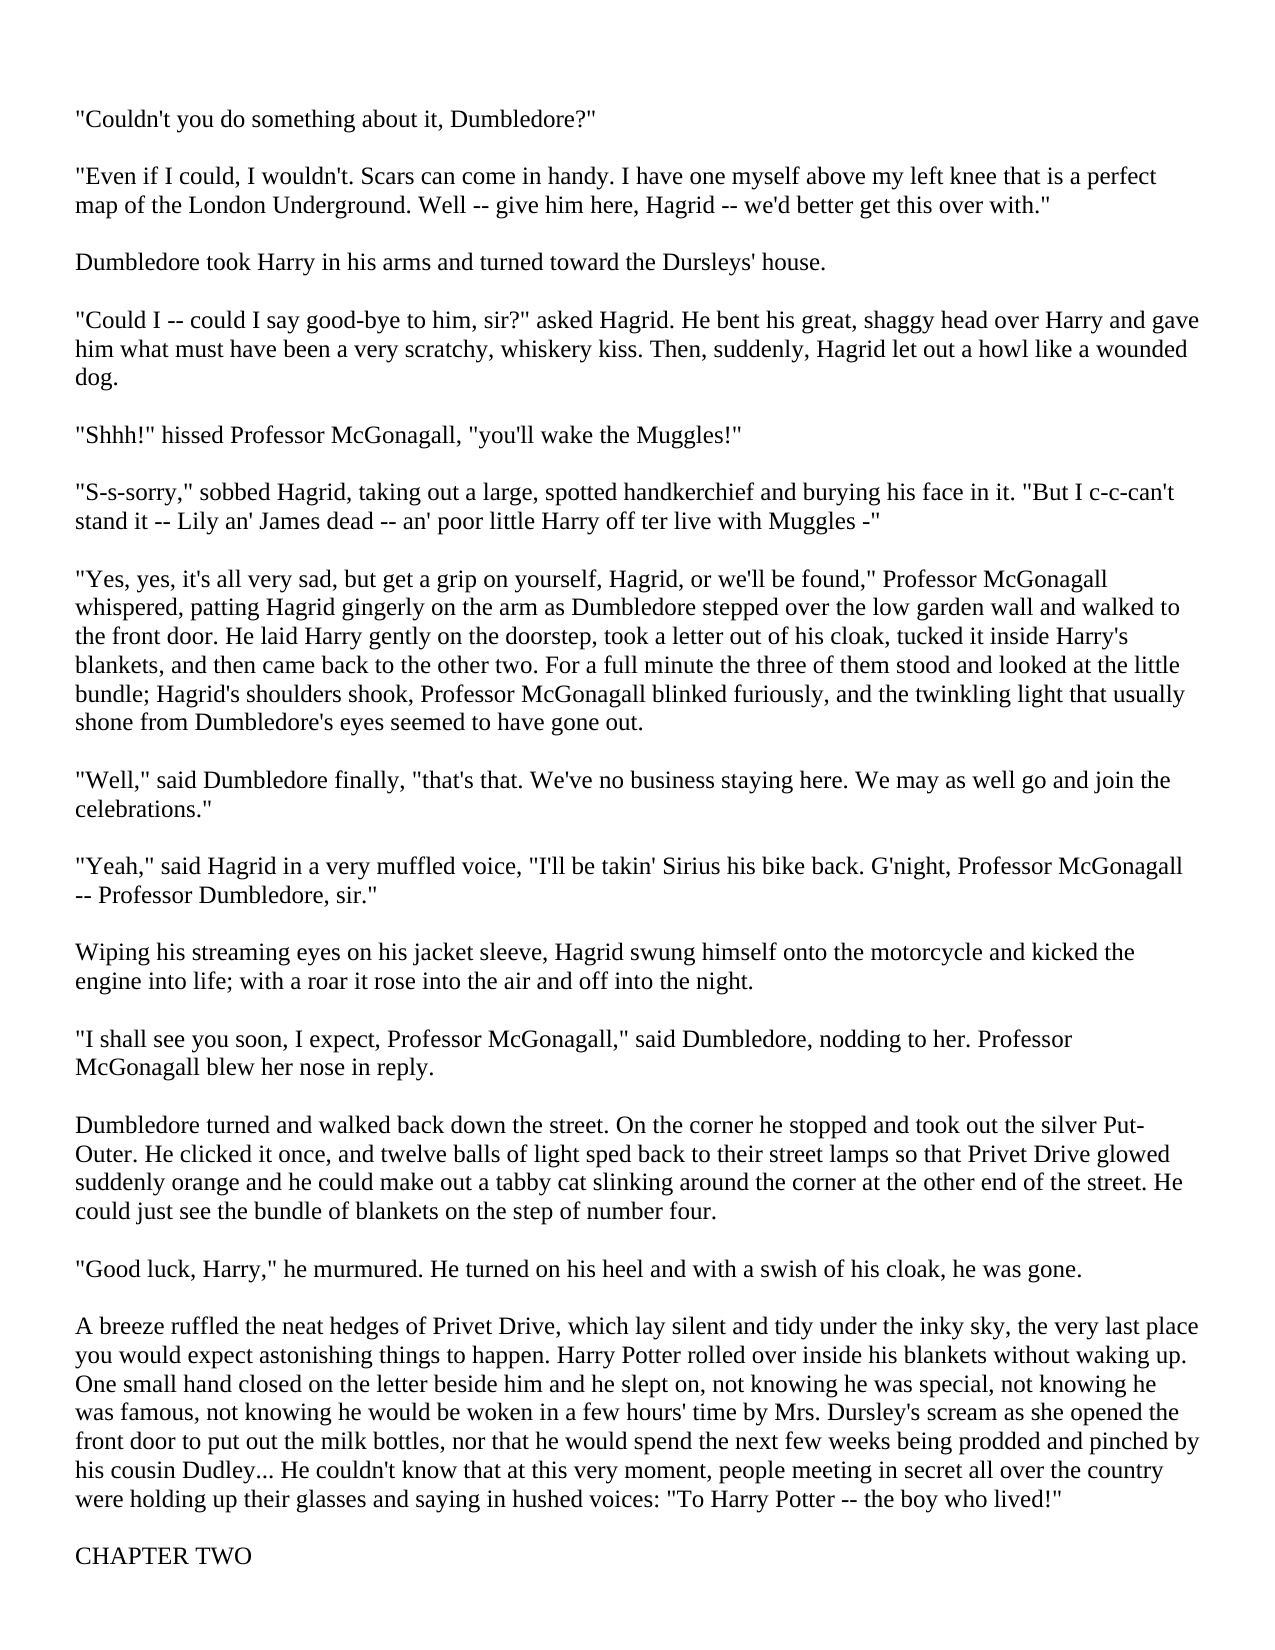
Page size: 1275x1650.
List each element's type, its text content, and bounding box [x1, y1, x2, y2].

text "Couldn't you do something about it, Dumbledore?" [75, 104, 1200, 132]
text "Yeah," said Hagrid in a very muffled voice, "I'll be takin' Sirius his bike back. G'night, Professor McGonagall -- Professor Dumbledore, sir." [75, 851, 1200, 909]
text "Good luck, Harry," he murmured. He turned on his heel and with a swish of his cloak, he was gone. [75, 1254, 1200, 1282]
text Dumbledore took Harry in his arms and turned toward the Dursleys' house. [75, 247, 1200, 276]
text Dumbledore turned and walked back down the street. On the corner he stopped and took out the silver Put-Outer. He clicked it once, and twelve balls of light sped back to their street lamps so that Privet Drive glowed suddenly orange and he could make out a tabby cat slinking around the corner at the other end of the street. He could just see the bundle of blankets on the step of number four. [75, 1110, 1200, 1225]
text A breeze ruffled the neat hedges of Privet Drive, which lay silent and tidy under the inky sky, the very last place you would expect astonishing things to happen. Harry Potter rolled over inside his blankets without waking up. One small hand closed on the letter beside him and he slept on, not knowing he was special, not knowing he was famous, not knowing he would be woken in a few hours' time by Mrs. Dursley's scream as she opened the front door to put out the milk bottles, nor that he would spend the next few weeks being prodded and pinched by his cousin Dudley... He couldn't know that at this very moment, people meeting in secret all over the country were holding up their glasses and saying in hushed voices: "To Harry Potter -- the boy who lived!" [75, 1311, 1200, 1512]
text "S-s-sorry," sobbed Hagrid, taking out a large, spotted handkerchief and burying his face in it. "But I c-c-can't stand it -- Lily an' James dead -- an' poor little Harry off ter live with Muggles -" [75, 477, 1200, 535]
text "Yes, yes, it's all very sad, but get a grip on yourself, Hagrid, or we'll be found," Professor McGonagall whispered, patting Hagrid gingerly on the arm as Dumbledore stepped over the low garden wall and walked to the front door. He laid Harry gently on the doorstep, took a letter out of his cloak, tucked it inside Harry's blankets, and then came back to the other two. For a full minute the three of them stood and looked at the little bundle; Hagrid's shoulders shook, Professor McGonagall blinked furiously, and the twinkling light that usually shone from Dumbledore's eyes seemed to have gone out. [75, 564, 1200, 736]
text "Shhh!" hissed Professor McGonagall, "you'll wake the Muggles!" [75, 420, 1200, 449]
text CHAPTER TWO [75, 1541, 1200, 1570]
text "Well," said Dumbledore finally, "that's that. We've no business staying here. We may as well go and join the celebrations." [75, 765, 1200, 822]
text Wiping his streaming eyes on his jacket sleeve, Hagrid swung himself onto the motorcycle and kicked the engine into life; with a roar it rose into the air and off into the night. [75, 937, 1200, 995]
text "Could I -- could I say good-bye to him, sir?" asked Hagrid. He bent his great, shaggy head over Harry and gave him what must have been a very scratchy, whiskery kiss. Then, suddenly, Hagrid let out a howl like a wounded dog. [75, 305, 1200, 391]
text "I shall see you soon, I expect, Professor McGonagall," said Dumbledore, nodding to her. Professor McGonagall blew her nose in reply. [75, 1024, 1200, 1081]
text "Even if I could, I wouldn't. Scars can come in handy. I have one myself above my left knee that is a perfect map of the London Underground. Well -- give him here, Hagrid -- we'd better get this over with." [75, 161, 1200, 219]
